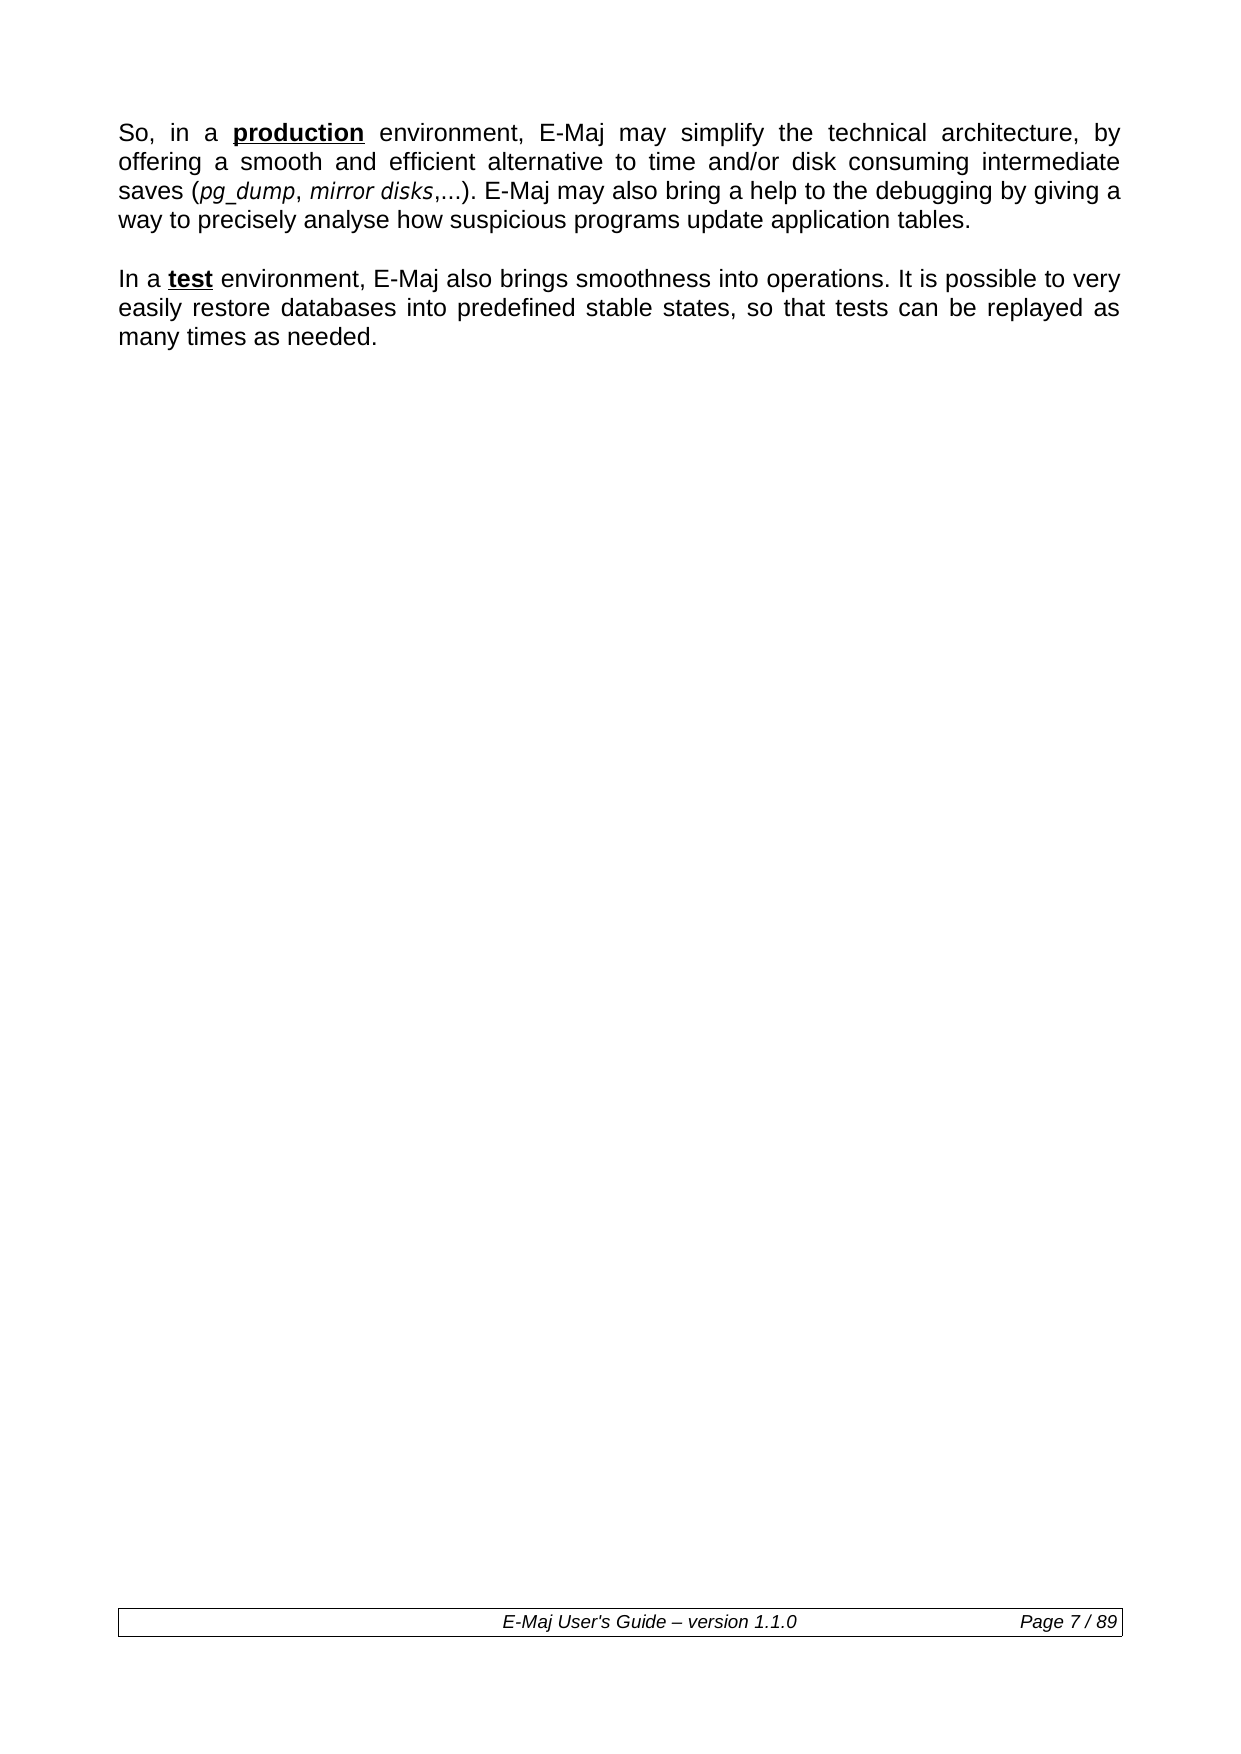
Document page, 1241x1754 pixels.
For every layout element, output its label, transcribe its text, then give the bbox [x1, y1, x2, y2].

text In a test environment, E-Maj also brings smoothness into operations. It is possible to very easily restore databases into predefined stable states, so that tests can be replayed as many times as needed. [118, 263, 1122, 351]
text So, in a production environment, E-Maj may simplify the technical architecture, by offering a smooth and efficient alternative to time and/or disk consuming intermediate saves (pg_dump, mirror disks,...). E-Maj may also bring a help to the debugging by giving a way to precisely analyse how suspicious programs update application tables. [118, 118, 1122, 234]
